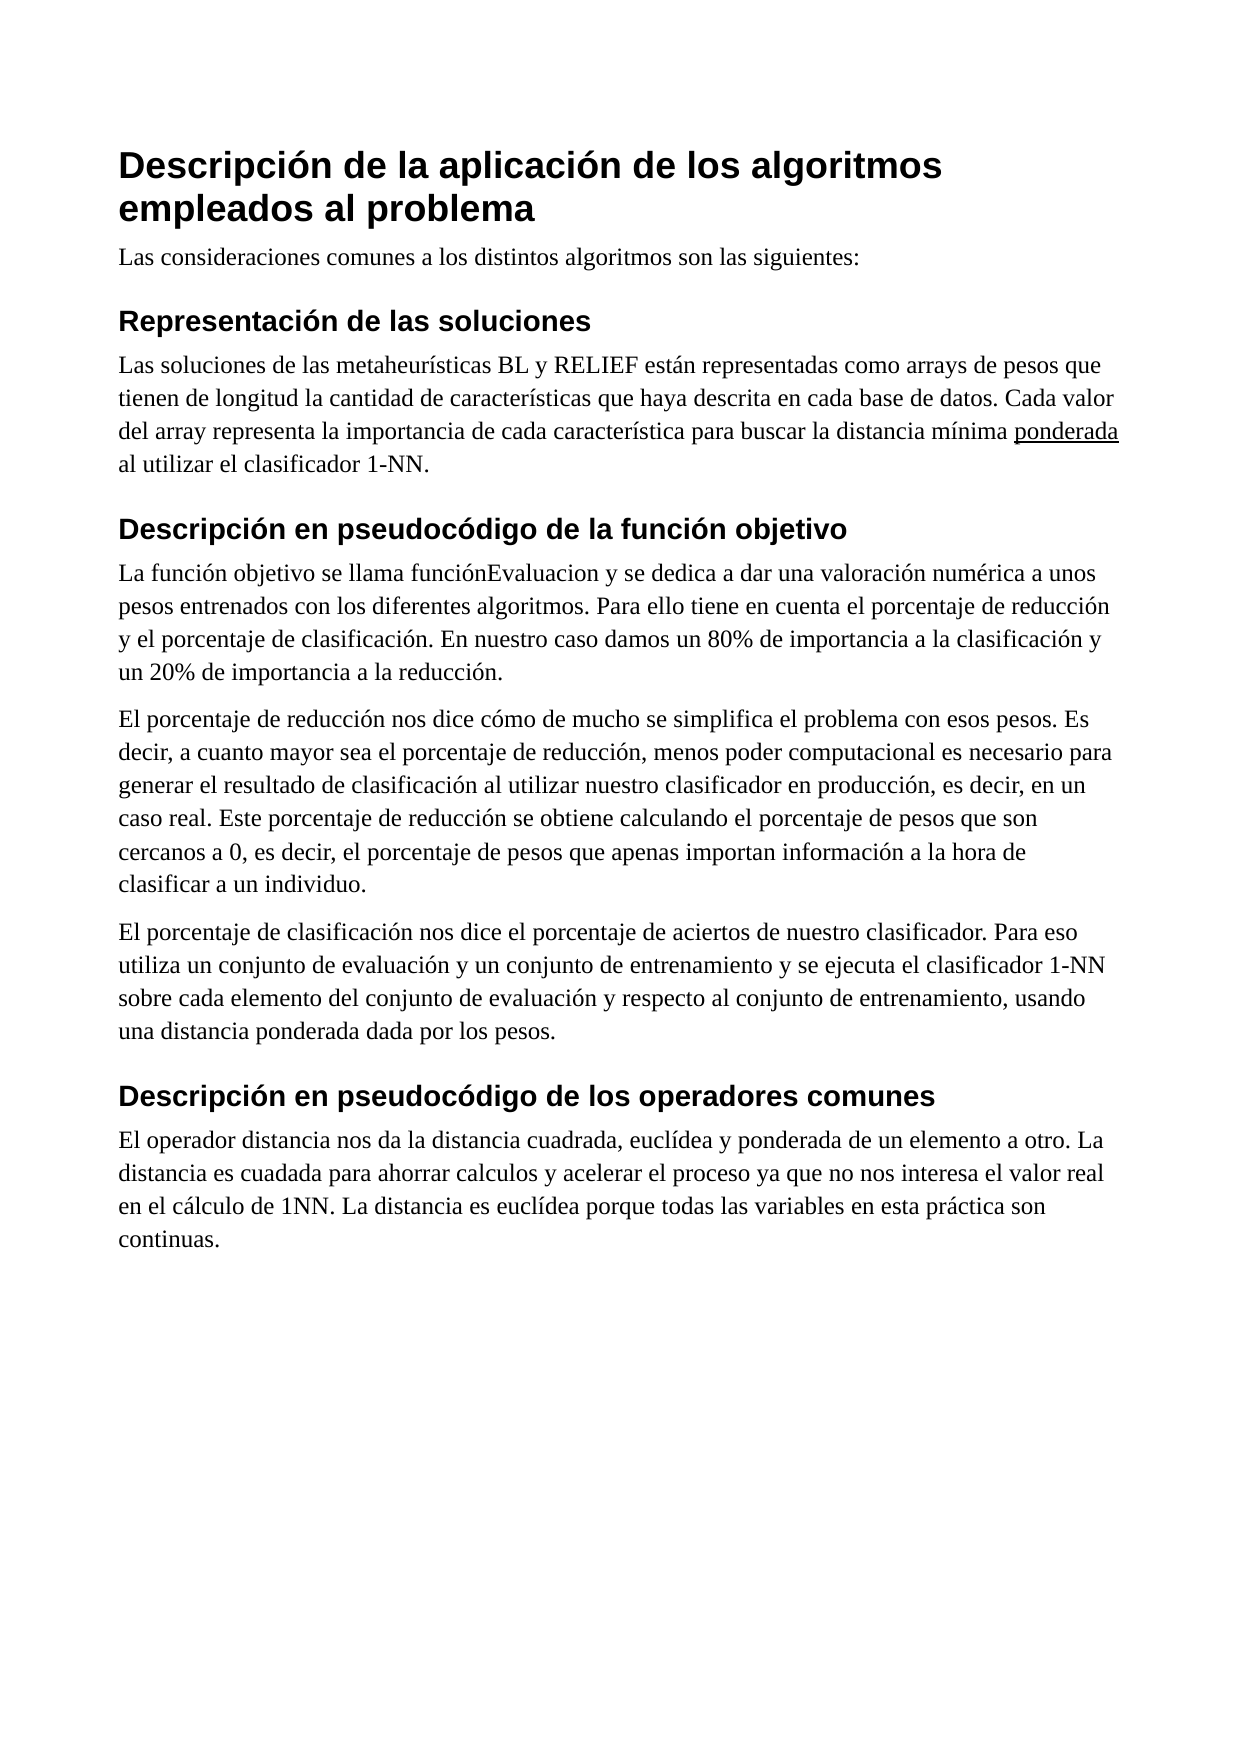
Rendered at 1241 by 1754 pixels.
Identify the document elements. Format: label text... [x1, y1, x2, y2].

subtitle Descripción en pseudocódigo de la función objetivo [118, 512, 1122, 545]
text Las soluciones de las metaheurísticas BL y RELIEF están representadas como arrays de pesos que tienen de longitud la cantidad de características que haya descrita en cada base de datos. Cada valor del array representa la importancia de cada característica para buscar la distancia mínima ponderada al utilizar el clasificador 1-NN. [118, 350, 1122, 478]
subtitle Descripción de la aplicación de los algoritmos empleados al problema [118, 143, 1122, 229]
text El porcentaje de clasificación nos dice el porcentaje de aciertos de nuestro clasificador. Para eso utiliza un conjunto de evaluación y un conjunto de entrenamiento y se ejecuta el clasificador 1-NN sobre cada elemento del conjunto de evaluación y respecto al conjunto de entrenamiento, usando una distancia ponderada dada por los pesos. [118, 917, 1122, 1045]
subtitle Representación de las soluciones [118, 304, 1122, 338]
subtitle Descripción en pseudocódigo de los operadores comunes [118, 1078, 1122, 1112]
text El porcentaje de reducción nos dice cómo de mucho se simplifica el problema con esos pesos. Es decir, a cuanto mayor sea el porcentaje de reducción, menos poder computacional es necesario para generar el resultado de clasificación al utilizar nuestro clasificador en producción, es decir, en un caso real. Este porcentaje de reducción se obtiene calculando el porcentaje de pesos que son cercanos a 0, es decir, el porcentaje de pesos que apenas importan información a la hora de clasificar a un individuo. [118, 704, 1122, 898]
text La función objetivo se llama funciónEvaluacion y se dedica a dar una valoración numérica a unos pesos entrenados con los diferentes algoritmos. Para ello tiene en cuenta el porcentaje de reducción y el porcentaje de clasificación. En nuestro caso damos un 80% de importancia a la clasificación y un 20% de importancia a la reducción. [118, 558, 1122, 686]
text El operador distancia nos da la distancia cuadrada, euclídea y ponderada de un elemento a otro. La distancia es cuadada para ahorrar calculos y acelerar el proceso ya que no nos interesa el valor real en el cálculo de 1NN. La distancia es euclídea porque todas las variables en esta práctica son continuas. [118, 1125, 1122, 1252]
text Las consideraciones comunes a los distintos algoritmos son las siguientes: [118, 242, 1122, 271]
